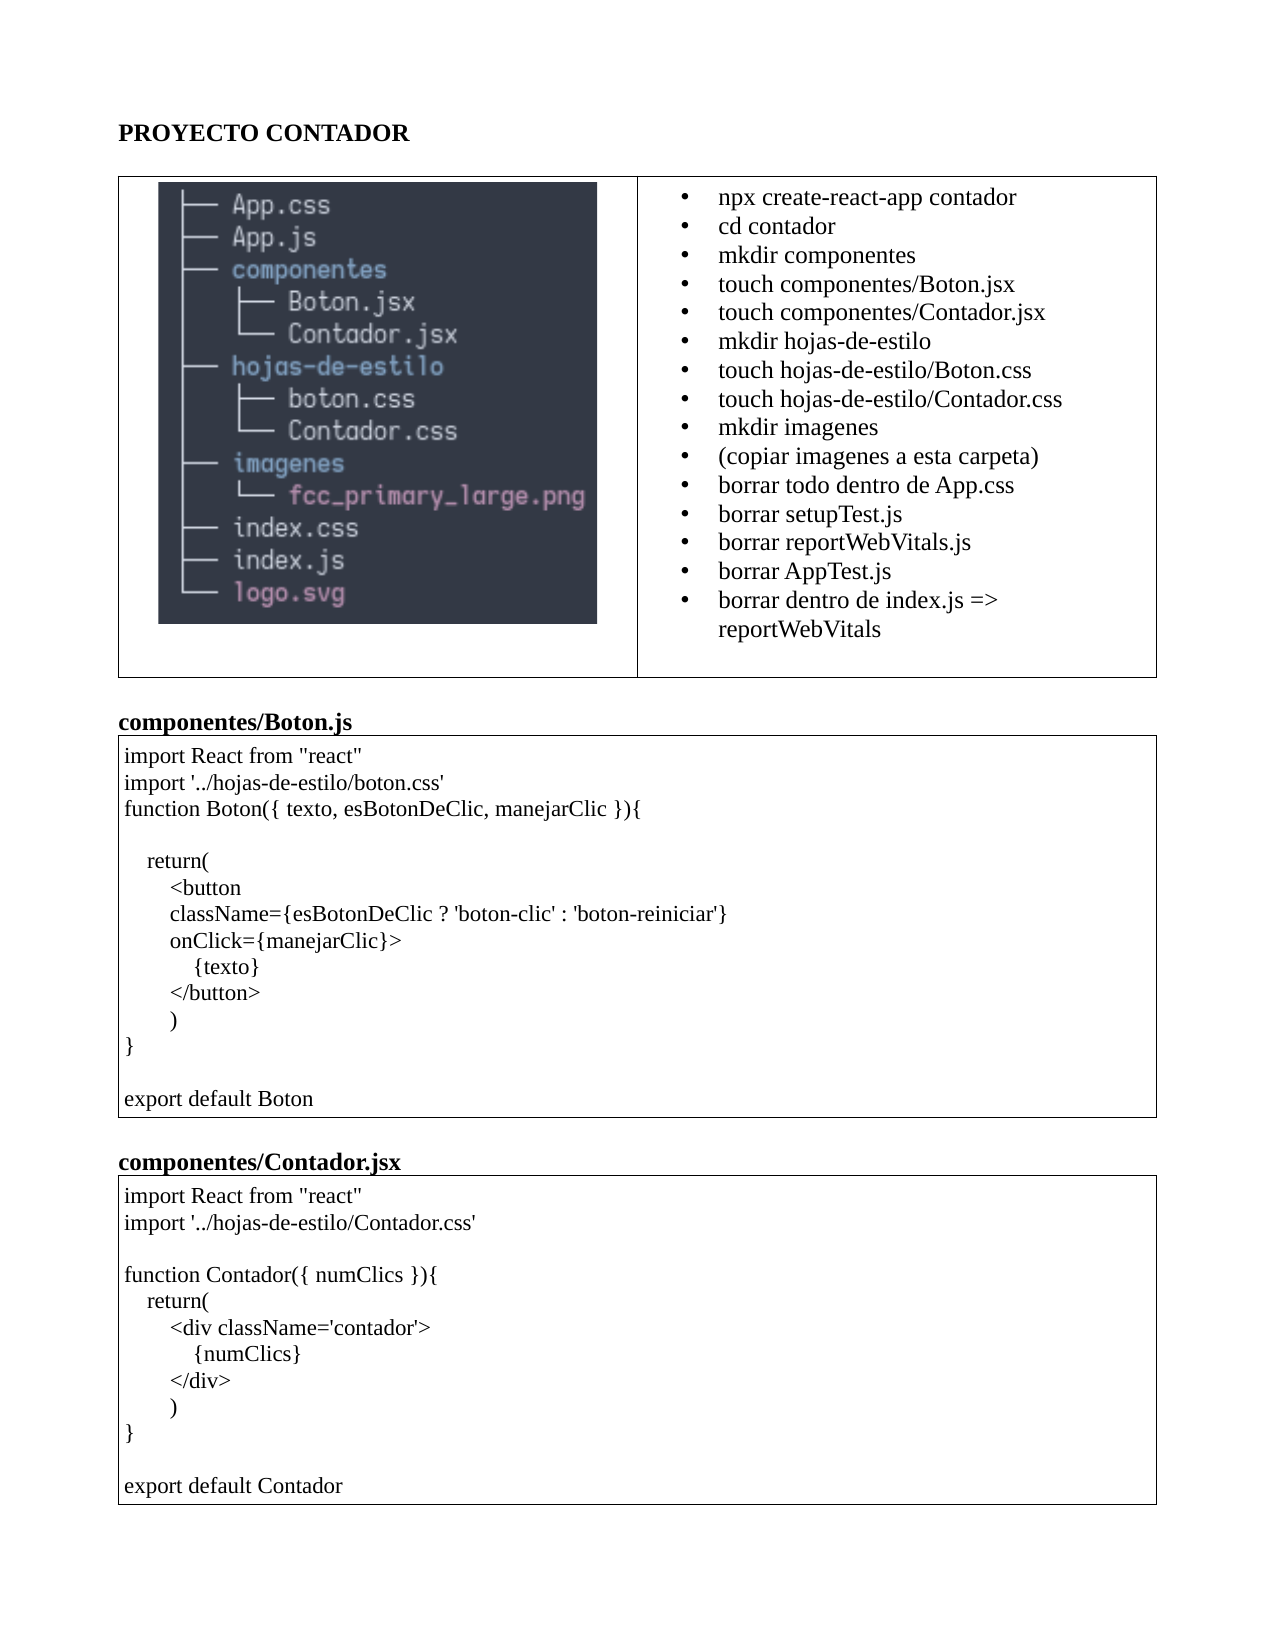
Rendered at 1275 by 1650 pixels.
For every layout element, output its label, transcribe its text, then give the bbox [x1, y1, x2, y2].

text componentes/Boton.js [118, 707, 1157, 735]
picture [158, 182, 598, 624]
table_header import React from "react" import '../hojas-de-estilo/Contador.css' function Contador({ numClics }){ return( <div className='contador'> {numClics} </div> ) } export default Contador [119, 1176, 1156, 1504]
table_header npx create-react-app contador cd contador mkdir componentes touch componentes/Boton.jsx touch componentes/Contador.jsx mkdir hojas-de-estilo touch hojas-de-estilo/Boton.css touch hojas-de-estilo/Contador.css mkdir imagenes (copiar imagenes a esta carpeta) borrar todo dentro de App.css borrar setupTest.js borrar reportWebVitals.js borrar AppTest.js borrar dentro de index.js => reportWebVitals [638, 177, 1156, 677]
text componentes/Contador.jsx [118, 1147, 1157, 1175]
table_header [119, 177, 637, 677]
text PROYECTO CONTADOR [118, 118, 1157, 147]
table_header import React from "react" import '../hojas-de-estilo/boton.css' function Boton({ texto, esBotonDeClic, manejarClic }){ return( <button className={esBotonDeClic ? 'boton-clic' : 'boton-reiniciar'} onClick={manejarClic}> {texto} </button> ) } export default Boton [119, 736, 1156, 1117]
